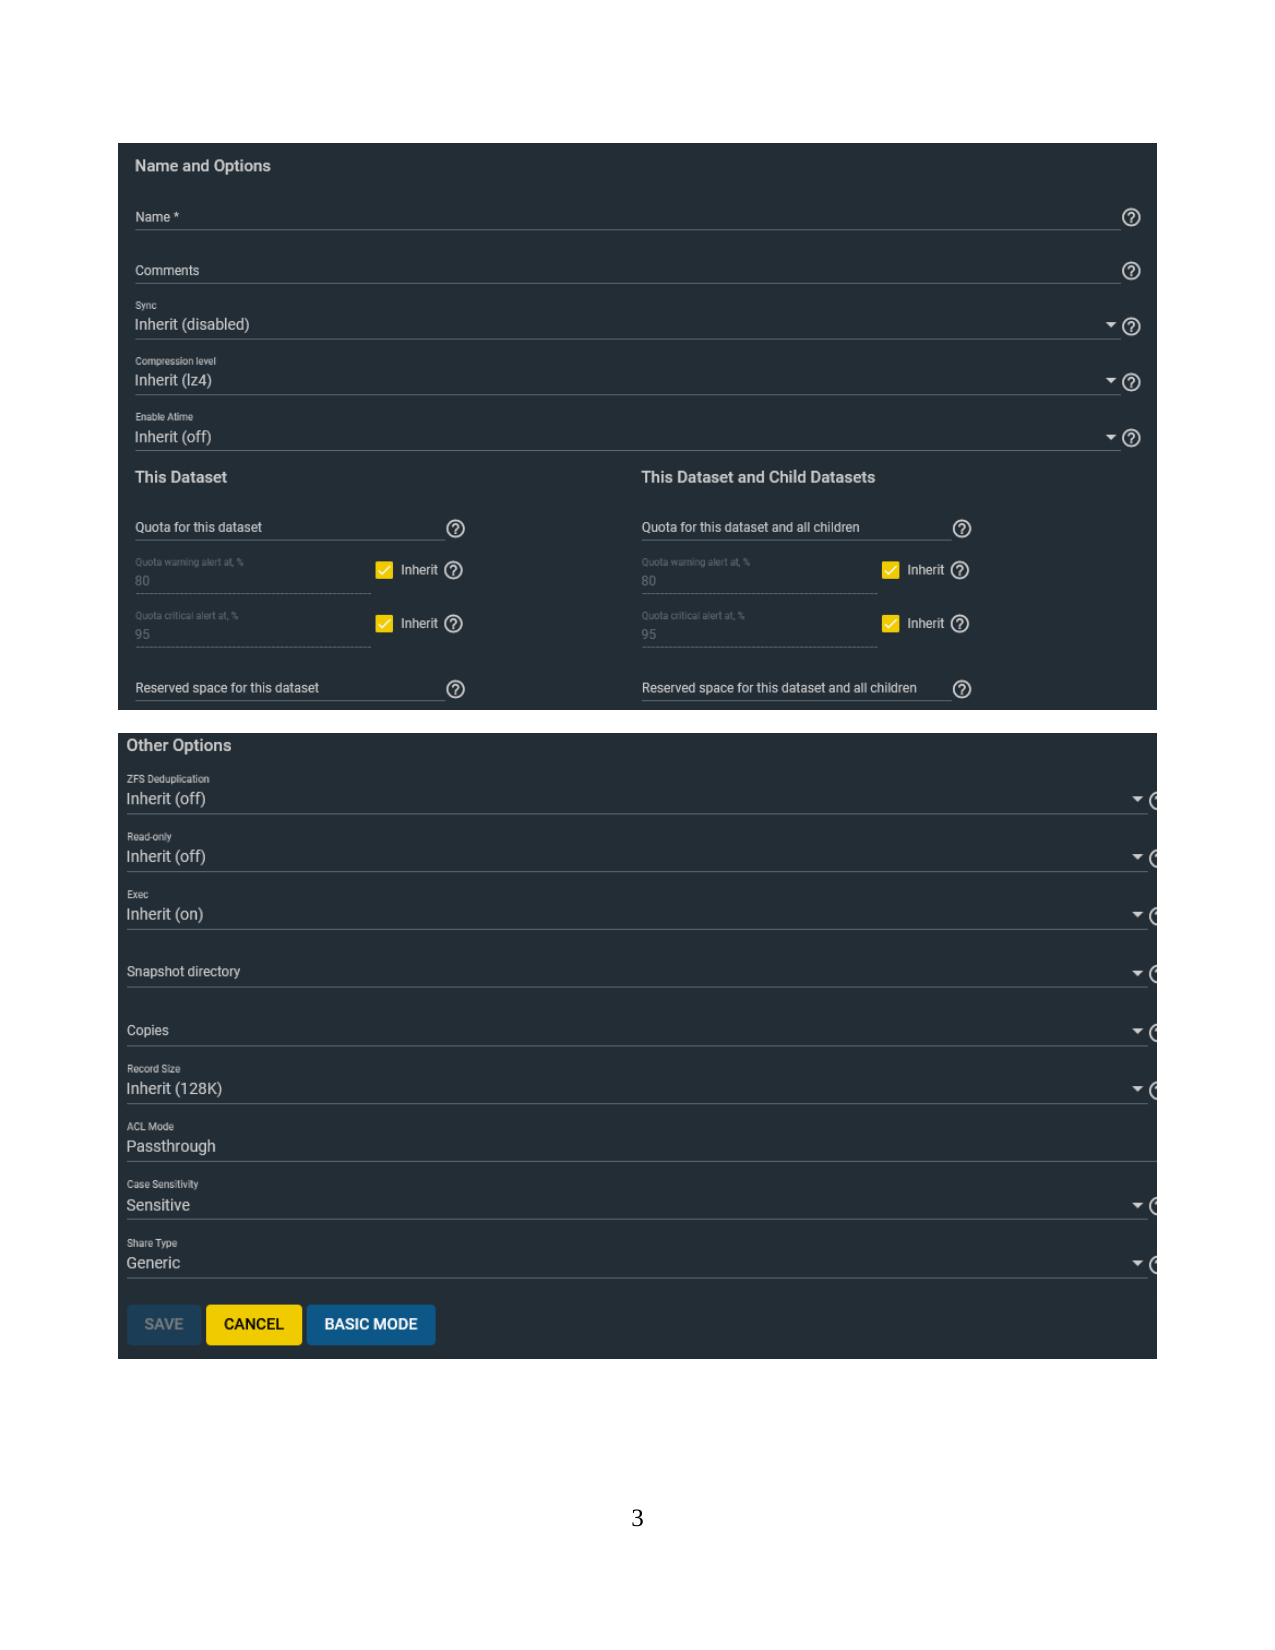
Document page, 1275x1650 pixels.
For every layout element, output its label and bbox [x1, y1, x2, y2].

picture [118, 143, 1157, 710]
picture [118, 733, 1157, 1359]
